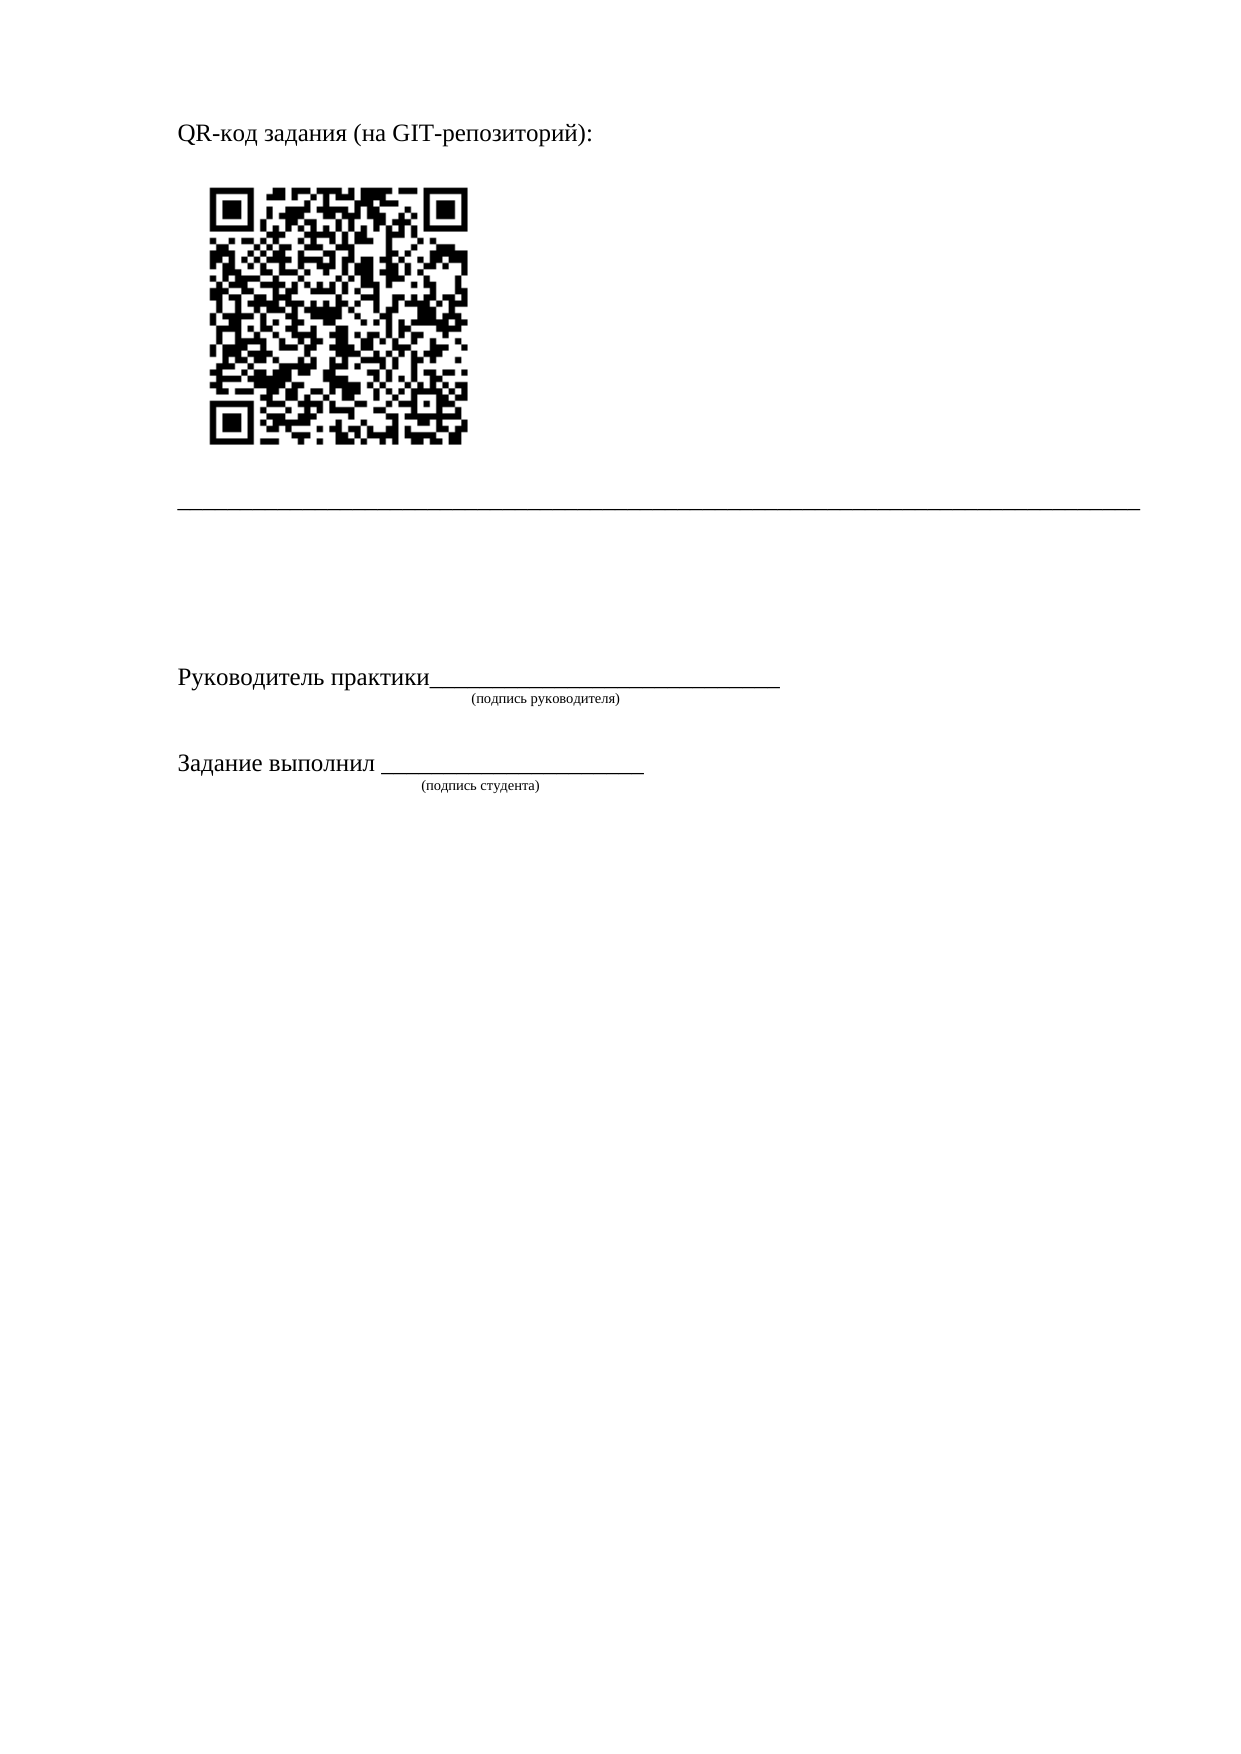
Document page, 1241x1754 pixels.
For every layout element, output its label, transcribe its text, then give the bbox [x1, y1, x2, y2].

picture [186, 163, 493, 470]
text Задание выполнил _____________________ [177, 748, 1152, 777]
text (подпись руководителя) [177, 690, 1152, 719]
text _____________________________________________________________________________ [177, 203, 1152, 512]
text QR-код задания (на GIT-репозиторий): [177, 118, 1152, 147]
text Руководитель практики____________________________ [177, 662, 1152, 690]
text (подпись студента) [177, 777, 1152, 805]
